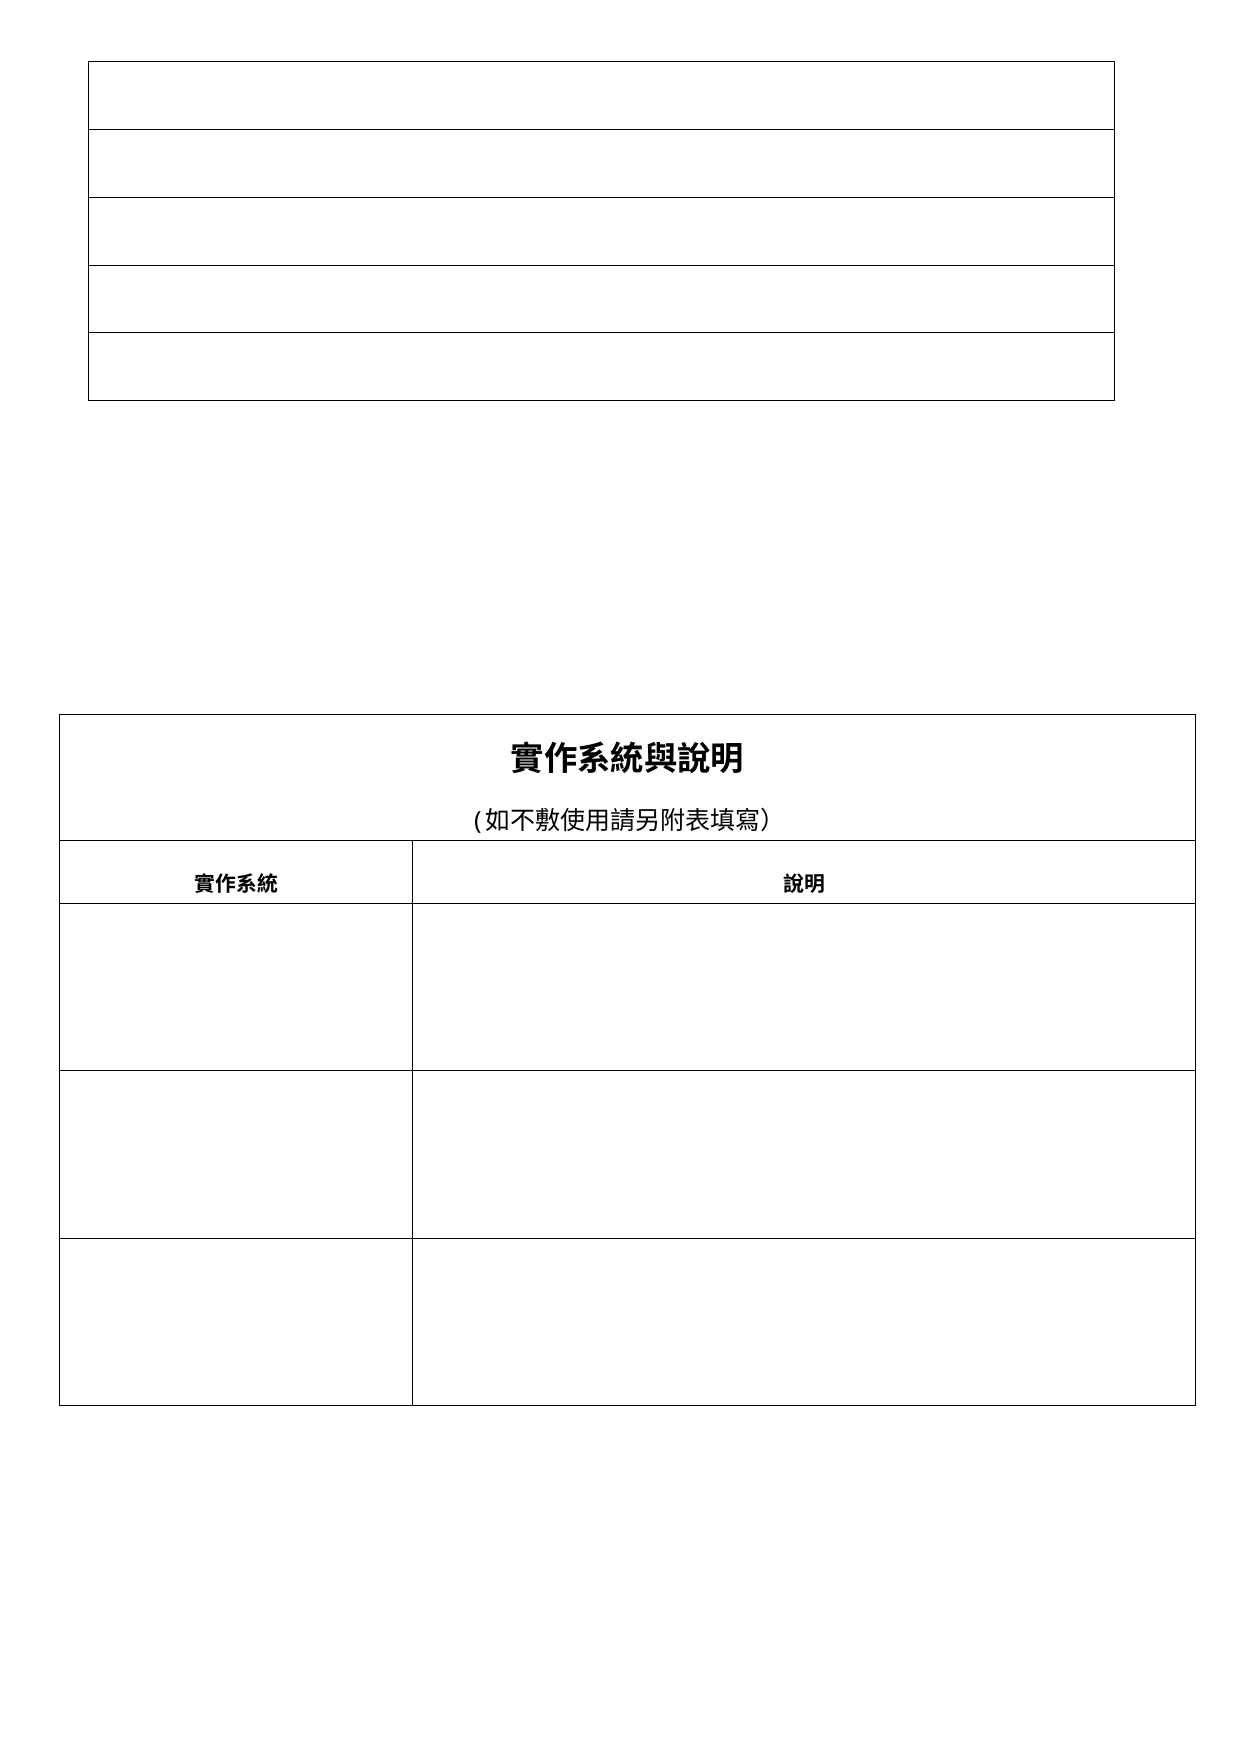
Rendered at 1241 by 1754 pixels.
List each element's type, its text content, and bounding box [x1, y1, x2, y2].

table_cell [89, 62, 1114, 129]
table_cell [413, 904, 1195, 1070]
table_cell 說明 [413, 841, 1195, 903]
table_cell [89, 198, 1114, 264]
table_cell [60, 904, 412, 1070]
table_header 實作系統與說明 (如不敷使用請另附表填寫） [60, 715, 1195, 840]
table_cell 實作系統 [60, 841, 412, 903]
table_cell [89, 333, 1114, 400]
table_cell [60, 1071, 412, 1238]
table_cell [60, 1239, 412, 1405]
table_cell [413, 1239, 1195, 1405]
table_cell [89, 130, 1114, 197]
table_cell [89, 266, 1114, 332]
table_cell [413, 1071, 1195, 1238]
